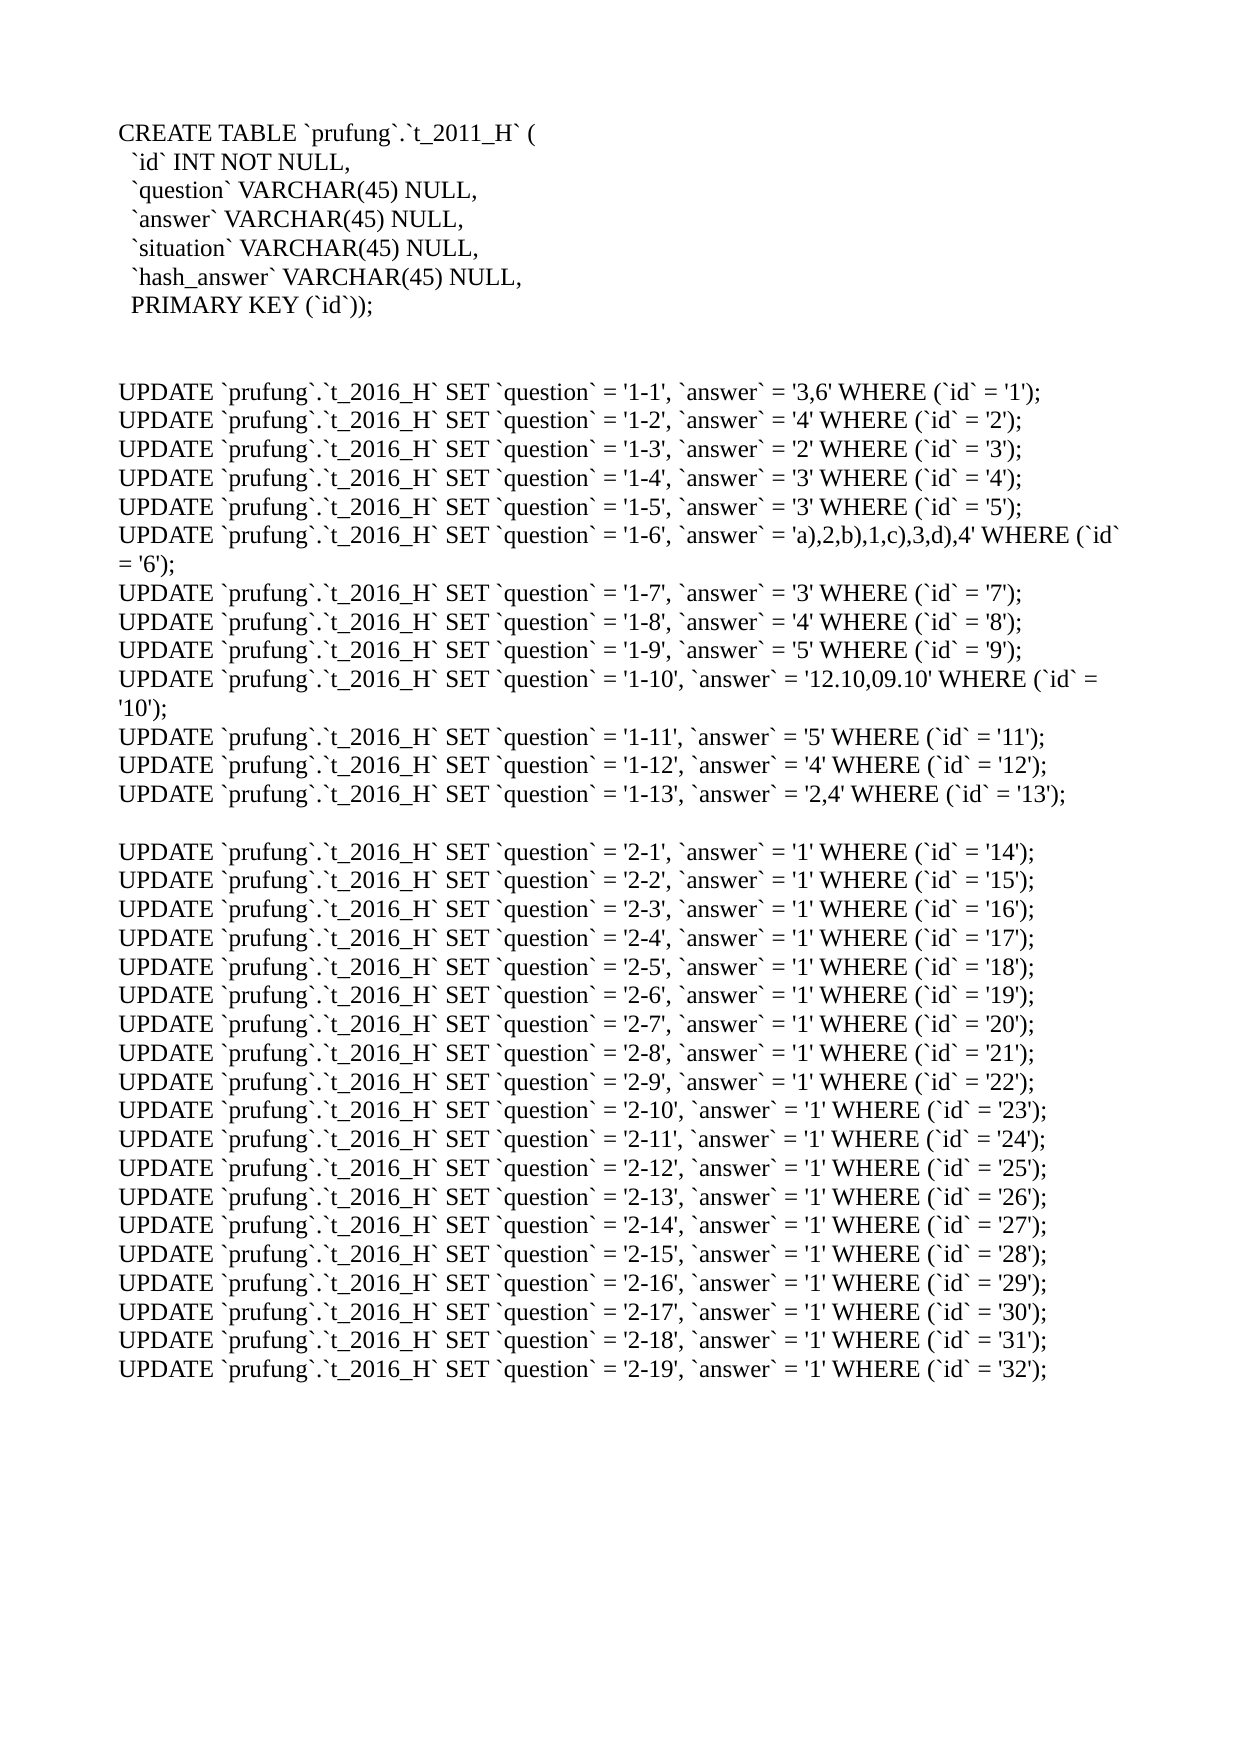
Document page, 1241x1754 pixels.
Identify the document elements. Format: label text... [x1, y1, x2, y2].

text UPDATE `prufung`.`t_2016_H` SET `question` = '2-10', `answer` = '1' WHERE (`id` = '23'); [118, 1096, 1122, 1124]
text UPDATE `prufung`.`t_2016_H` SET `question` = '1-10', `answer` = '12.10,09.10' WHERE (`id` = '10'); [118, 664, 1122, 722]
text `situation` VARCHAR(45) NULL, [118, 233, 1122, 262]
text UPDATE `prufung`.`t_2016_H` SET `question` = '2-11', `answer` = '1' WHERE (`id` = '24'); [118, 1124, 1122, 1153]
text UPDATE `prufung`.`t_2016_H` SET `question` = '1-2', `answer` = '4' WHERE (`id` = '2'); [118, 406, 1122, 434]
text UPDATE `prufung`.`t_2016_H` SET `question` = '2-3', `answer` = '1' WHERE (`id` = '16'); [118, 894, 1122, 923]
text UPDATE `prufung`.`t_2016_H` SET `question` = '1-12', `answer` = '4' WHERE (`id` = '12'); [118, 751, 1122, 779]
text UPDATE `prufung`.`t_2016_H` SET `question` = '1-1', `answer` = '3,6' WHERE (`id` = '1'); [118, 377, 1122, 406]
text UPDATE `prufung`.`t_2016_H` SET `question` = '1-5', `answer` = '3' WHERE (`id` = '5'); [118, 492, 1122, 521]
text UPDATE `prufung`.`t_2016_H` SET `question` = '1-6', `answer` = 'a),2,b),1,c),3,d),4' WHERE (`id` = '6'); [118, 521, 1122, 578]
text UPDATE `prufung`.`t_2016_H` SET `question` = '2-12', `answer` = '1' WHERE (`id` = '25'); [118, 1153, 1122, 1182]
text UPDATE `prufung`.`t_2016_H` SET `question` = '1-8', `answer` = '4' WHERE (`id` = '8'); [118, 607, 1122, 636]
text UPDATE `prufung`.`t_2016_H` SET `question` = '2-17', `answer` = '1' WHERE (`id` = '30'); [118, 1297, 1122, 1326]
text UPDATE `prufung`.`t_2016_H` SET `question` = '2-6', `answer` = '1' WHERE (`id` = '19'); [118, 981, 1122, 1009]
text UPDATE `prufung`.`t_2016_H` SET `question` = '2-14', `answer` = '1' WHERE (`id` = '27'); [118, 1211, 1122, 1239]
text UPDATE `prufung`.`t_2016_H` SET `question` = '2-1', `answer` = '1' WHERE (`id` = '14'); [118, 837, 1122, 866]
text UPDATE `prufung`.`t_2016_H` SET `question` = '1-9', `answer` = '5' WHERE (`id` = '9'); [118, 636, 1122, 664]
text UPDATE `prufung`.`t_2016_H` SET `question` = '1-3', `answer` = '2' WHERE (`id` = '3'); [118, 434, 1122, 463]
text CREATE TABLE `prufung`.`t_2011_H` ( [118, 118, 1122, 147]
text `hash_answer` VARCHAR(45) NULL, [118, 262, 1122, 291]
text `answer` VARCHAR(45) NULL, [118, 204, 1122, 233]
text UPDATE `prufung`.`t_2016_H` SET `question` = '2-4', `answer` = '1' WHERE (`id` = '17'); [118, 923, 1122, 952]
text UPDATE `prufung`.`t_2016_H` SET `question` = '2-7', `answer` = '1' WHERE (`id` = '20'); [118, 1009, 1122, 1038]
text `question` VARCHAR(45) NULL, [118, 176, 1122, 204]
text UPDATE `prufung`.`t_2016_H` SET `question` = '2-16', `answer` = '1' WHERE (`id` = '29'); [118, 1268, 1122, 1297]
text UPDATE `prufung`.`t_2016_H` SET `question` = '2-9', `answer` = '1' WHERE (`id` = '22'); [118, 1067, 1122, 1096]
text UPDATE `prufung`.`t_2016_H` SET `question` = '1-13', `answer` = '2,4' WHERE (`id` = '13'); [118, 779, 1122, 808]
text UPDATE `prufung`.`t_2016_H` SET `question` = '2-19', `answer` = '1' WHERE (`id` = '32'); [118, 1354, 1122, 1383]
text UPDATE `prufung`.`t_2016_H` SET `question` = '1-4', `answer` = '3' WHERE (`id` = '4'); [118, 463, 1122, 492]
text PRIMARY KEY (`id`)); [118, 291, 1122, 319]
text UPDATE `prufung`.`t_2016_H` SET `question` = '2-13', `answer` = '1' WHERE (`id` = '26'); [118, 1182, 1122, 1211]
text UPDATE `prufung`.`t_2016_H` SET `question` = '1-11', `answer` = '5' WHERE (`id` = '11'); [118, 722, 1122, 751]
text UPDATE `prufung`.`t_2016_H` SET `question` = '2-2', `answer` = '1' WHERE (`id` = '15'); [118, 866, 1122, 894]
text UPDATE `prufung`.`t_2016_H` SET `question` = '2-5', `answer` = '1' WHERE (`id` = '18'); [118, 952, 1122, 981]
text `id` INT NOT NULL, [118, 147, 1122, 176]
text UPDATE `prufung`.`t_2016_H` SET `question` = '2-18', `answer` = '1' WHERE (`id` = '31'); [118, 1326, 1122, 1354]
text UPDATE `prufung`.`t_2016_H` SET `question` = '2-15', `answer` = '1' WHERE (`id` = '28'); [118, 1239, 1122, 1268]
text UPDATE `prufung`.`t_2016_H` SET `question` = '1-7', `answer` = '3' WHERE (`id` = '7'); [118, 578, 1122, 607]
text UPDATE `prufung`.`t_2016_H` SET `question` = '2-8', `answer` = '1' WHERE (`id` = '21'); [118, 1038, 1122, 1067]
